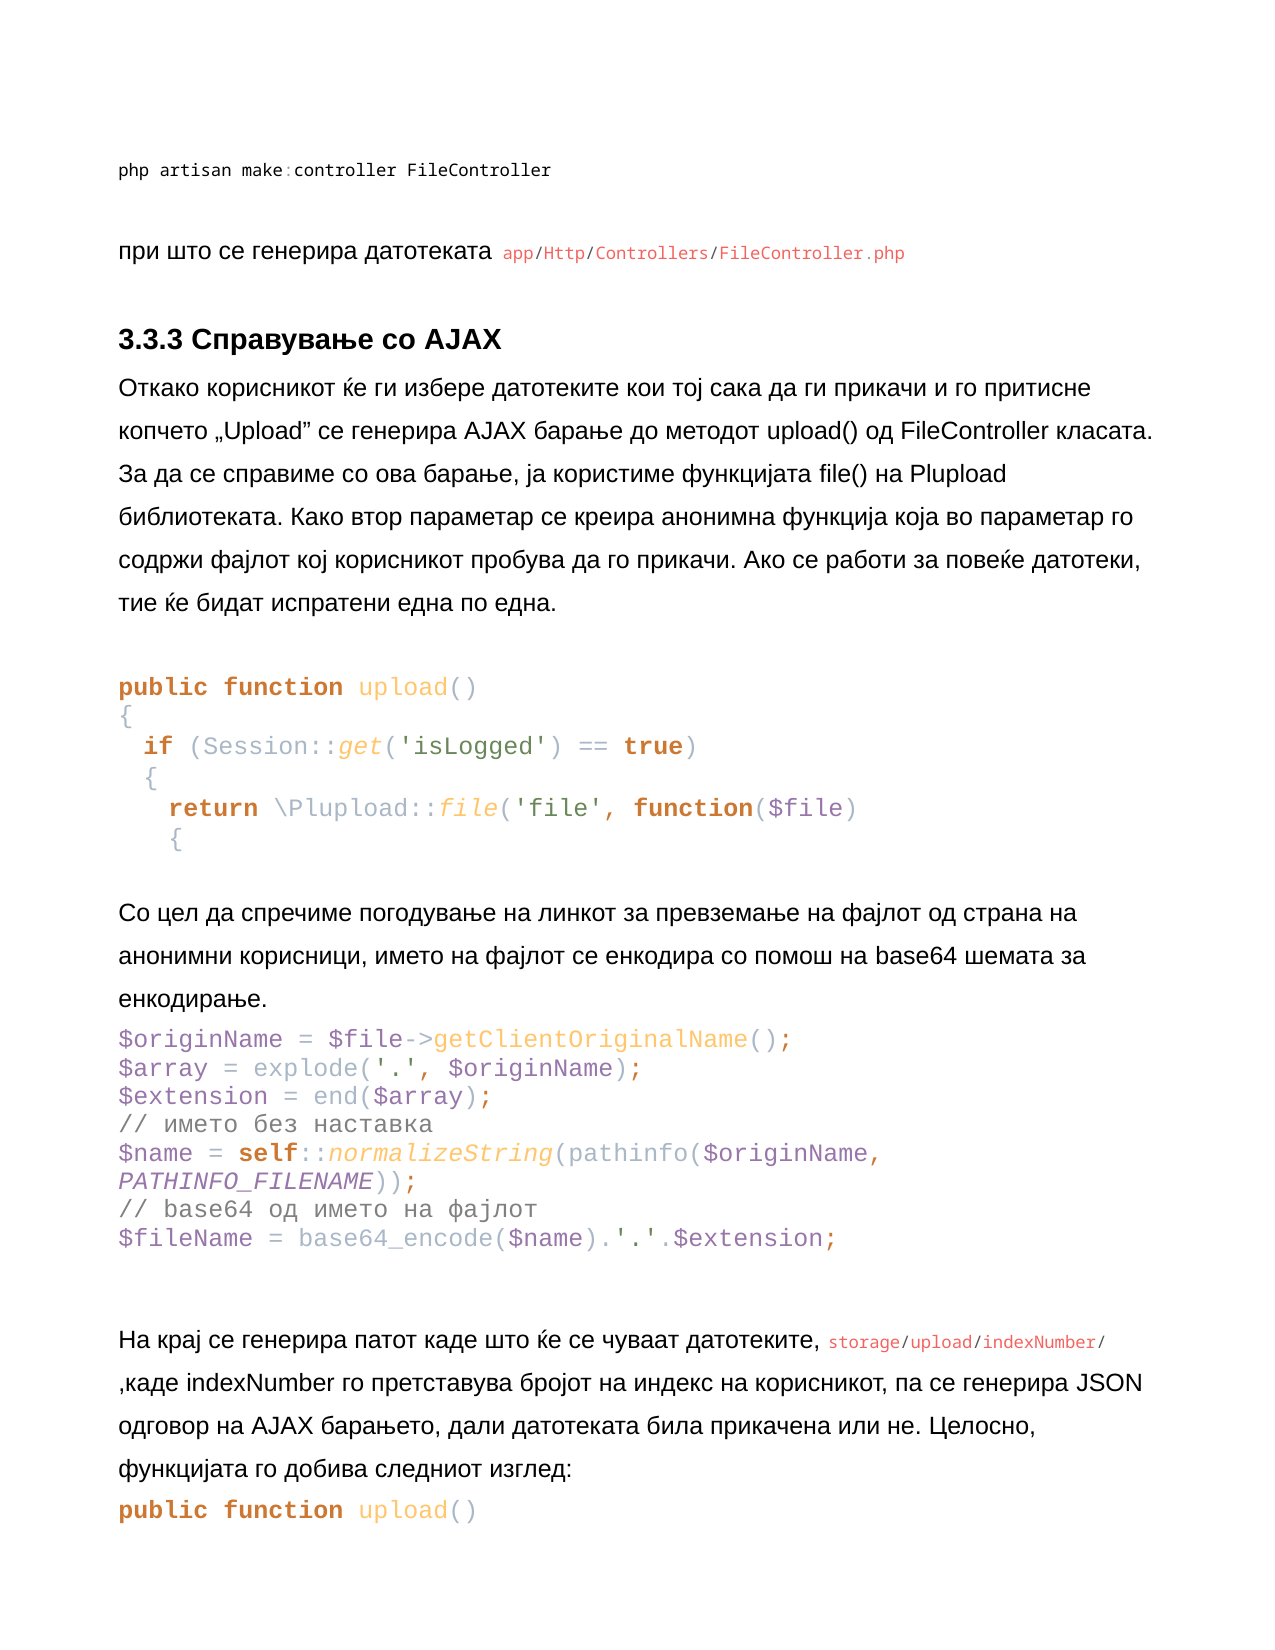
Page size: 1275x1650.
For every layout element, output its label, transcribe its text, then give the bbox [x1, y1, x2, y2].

text php artisan make:controller FileController [118, 118, 1157, 182]
text 3.3.3 Справување со AJAX [118, 322, 1157, 356]
text $name = self::normalizeString(pathinfo($originName, PATHINFO_FILENAME)); [118, 1140, 1157, 1197]
text return \Plupload::file('file', function($file) [118, 793, 1157, 823]
text $array = explode('.', $originName); [118, 1055, 1157, 1083]
text $originName = $file->getClientOriginalName(); [118, 1027, 1157, 1055]
text Откако корисникот ќе ги избере датотеките кои тој сака да ги прикачи и го притисне копчето „Upload” се генерира AJAX барање до методот upload() од FileController класата. За да се справиме со ова барање, ја користиме функцијата file() на Plupload библиотеката. Како втор параметар се креира анонимна функција која во параметар го содржи фајлот кој корисникот пробува да го прикачи. Ако се работи за повеќе датотеки, тие ќе бидат испратени една по една. [118, 372, 1157, 617]
text public function upload() [118, 674, 1157, 703]
text public function upload() [118, 1497, 1157, 1526]
text { [118, 703, 1157, 731]
text Со цел да спречиме погодување на линкот за превземање на фајлот од страна на анонимни корисници, името на фајлот се енкодира со помош на base64 шемата за енкодирање. [118, 897, 1157, 1012]
text // base64 од името на фајлот [118, 1197, 1157, 1225]
text { [118, 823, 1157, 854]
text $extension = end($array); [118, 1083, 1157, 1112]
text if (Session::get('isLogged') == true) [118, 731, 1157, 762]
text $fileName = base64_encode($name).'.'.$extension; [118, 1225, 1157, 1253]
text при што се генерира датотеката app/Http/Controllers/FileController.php [118, 236, 1157, 265]
text // името без наставка [118, 1112, 1157, 1140]
text На крај се генерира патот каде што ќе се чуваат датотеките, storage/upload/indexNumber/ ,каде indexNumber го претставува бројот на индекс на корисникот, па се генерира JSON одговор на AJAX барањето, дали датотеката била прикачена или не. Целосно, функцијата го добива следниот изглед: [118, 1325, 1157, 1483]
text { [118, 762, 1157, 793]
